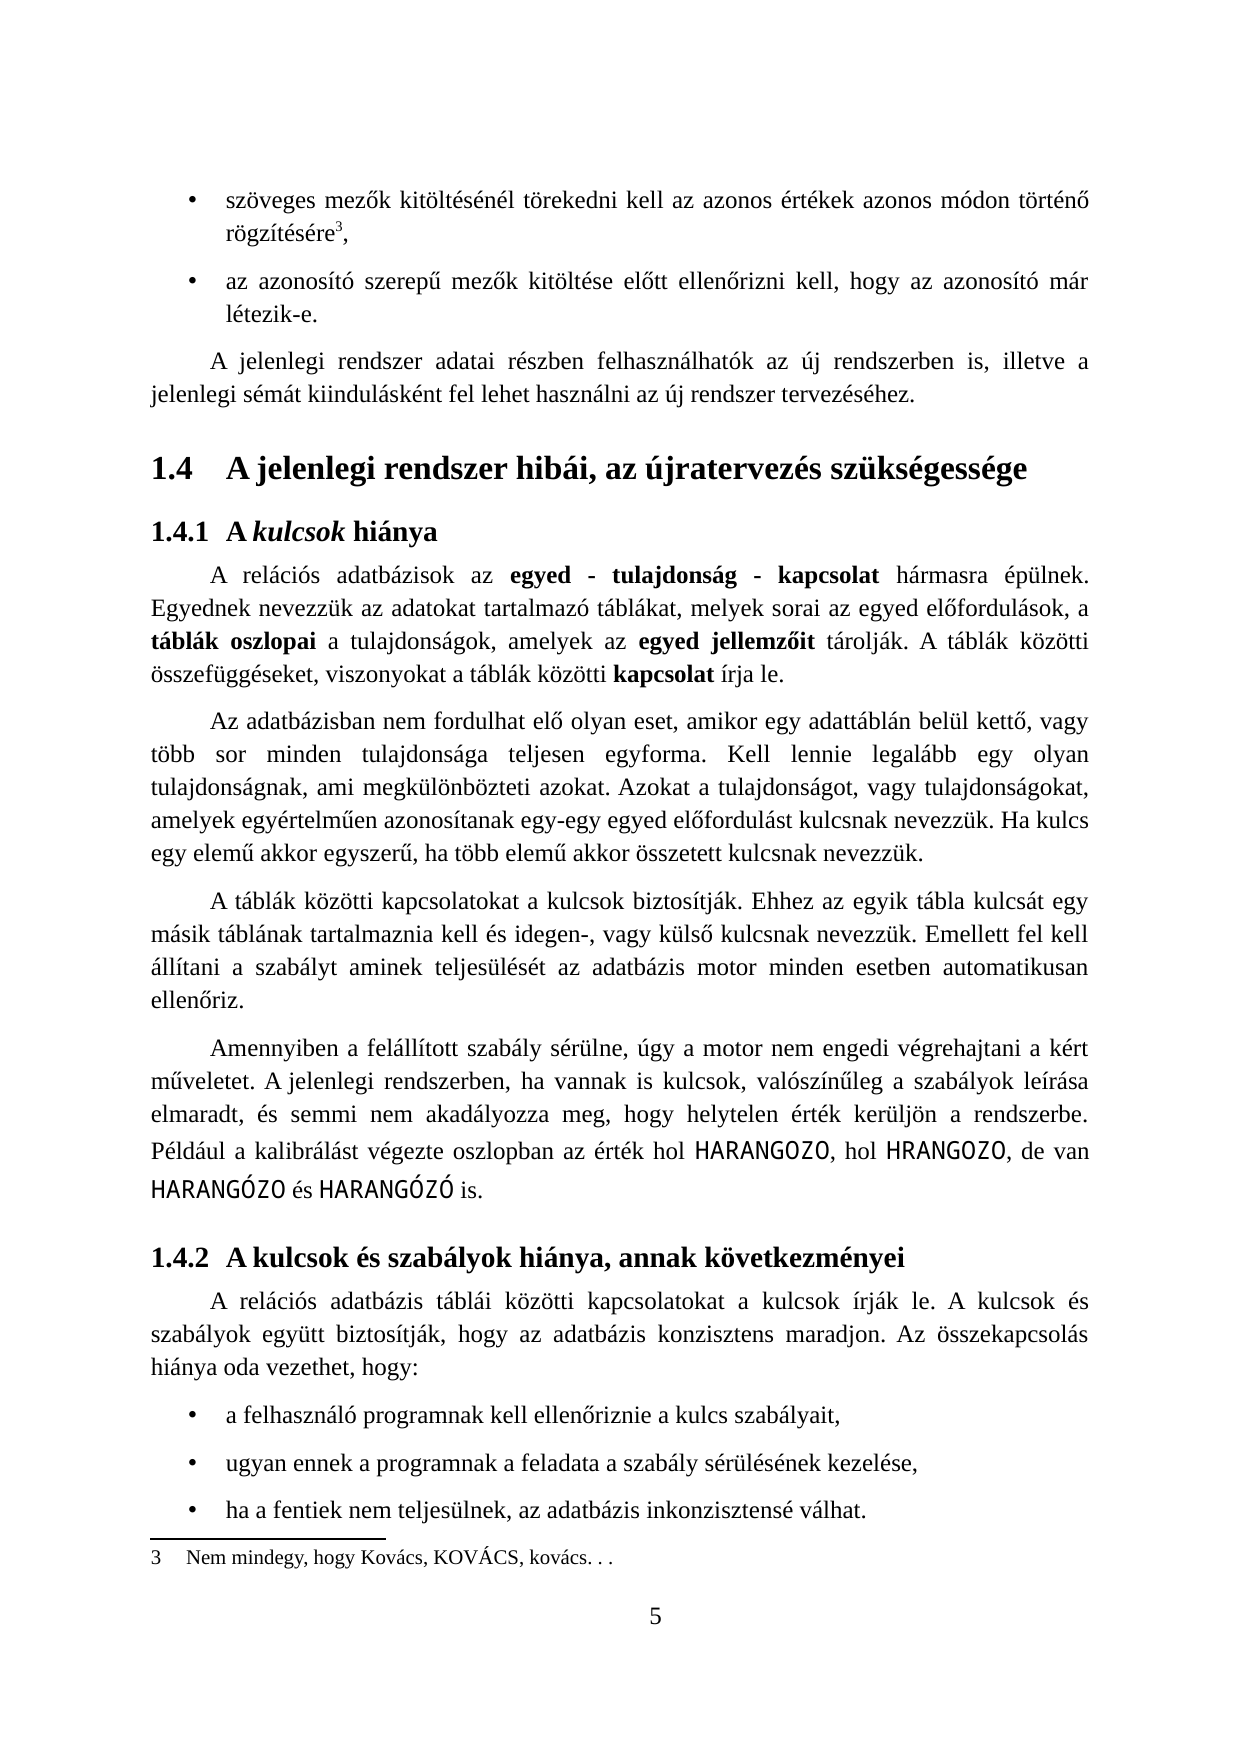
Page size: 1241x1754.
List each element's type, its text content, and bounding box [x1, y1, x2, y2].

text A relációs adatbázisok az egyed - tulajdonság - kapcsolat hármasra épülnek. Egyednek nevezzük az adatokat tartalmazó táblákat, melyek sorai az egyed előfordulások, a táblák oszlopai a tulajdonságok, amelyek az egyed jellemzőit tárolják. A táblák közötti összefüggéseket, viszonyokat a táblák közötti kapcsolat írja le. [151, 560, 1090, 688]
text A relációs adatbázis táblái közötti kapcsolatokat a kulcsok írják le. A kulcsok és szabályok együtt biztosítják, hogy az adatbázis konzisztens maradjon. Az összekapcsolás hiánya oda vezethet, hogy: [151, 1286, 1090, 1381]
text Az adatbázisban nem fordulhat elő olyan eset, amikor egy adattáblán belül kettő, vagy több sor minden tulajdonsága teljesen egyforma. Kell lennie legalább egy olyan tulajdonságnak, ami megkülönbözteti azokat. Azokat a tulajdonságot, vagy tulajdonságokat, amelyek egyértelműen azonosítanak egy-egy egyed előfordulást kulcsnak nevezzük. Ha kulcs egy elemű akkor egyszerű, ha több elemű akkor összetett kulcsnak nevezzük. [151, 706, 1090, 867]
list az azonosító szerepű mezők kitöltése előtt ellenőrizni kell, hogy az azonosító már létezik-e. [188, 266, 1090, 327]
subtitle A kulcsok és szabályok hiánya, annak következményei [151, 1240, 1090, 1274]
text Amennyiben a felállított szabály sérülne, úgy a motor nem engedi végrehajtani a kért műveletet. A jelenlegi rendszerben, ha vannak is kulcsok, valószínűleg a szabályok leírása elmaradt, és semmi nem akadályozza meg, hogy helytelen érték kerüljön a rendszerbe. Például a kalibrálást végezte oszlopban az érték hol HARANGOZO, hol HRANGOZO, de van HARANGÓZO és HARANGÓZÓ is. [151, 1033, 1090, 1206]
list a felhasználó programnak kell ellenőriznie a kulcs szabályait, [188, 1400, 1090, 1429]
text A táblák közötti kapcsolatokat a kulcsok biztosítják. Ehhez az egyik tábla kulcsát egy másik táblának tartalmaznia kell és idegen-, vagy külső kulcsnak nevezzük. Emellett fel kell állítani a szabályt aminek teljesülését az adatbázis motor minden esetben automatikusan ellenőriz. [151, 886, 1090, 1014]
list ha a fentiek nem teljesülnek, az adatbázis inkonzisztensé válhat. [188, 1495, 1090, 1524]
list szöveges mezők kitöltésénél törekedni kell az azonos értékek azonos módon történő rögzítésére, [188, 185, 1090, 247]
subtitle A jelenlegi rendszer hibái, az újratervezés szükségessége [151, 448, 1090, 486]
list ugyan ennek a programnak a feladata a szabály sérülésének kezelése, [188, 1448, 1090, 1476]
text A jelenlegi rendszer adatai részben felhasználhatók az új rendszerben is, illetve a jelenlegi sémát kiindulásként fel lehet használni az új rendszer tervezéséhez. [151, 346, 1090, 408]
list Nem mindegy, hogy Kovács, KOVÁCS, kovács. . . [151, 1545, 1090, 1569]
subtitle A kulcsok hiánya [151, 513, 1090, 547]
